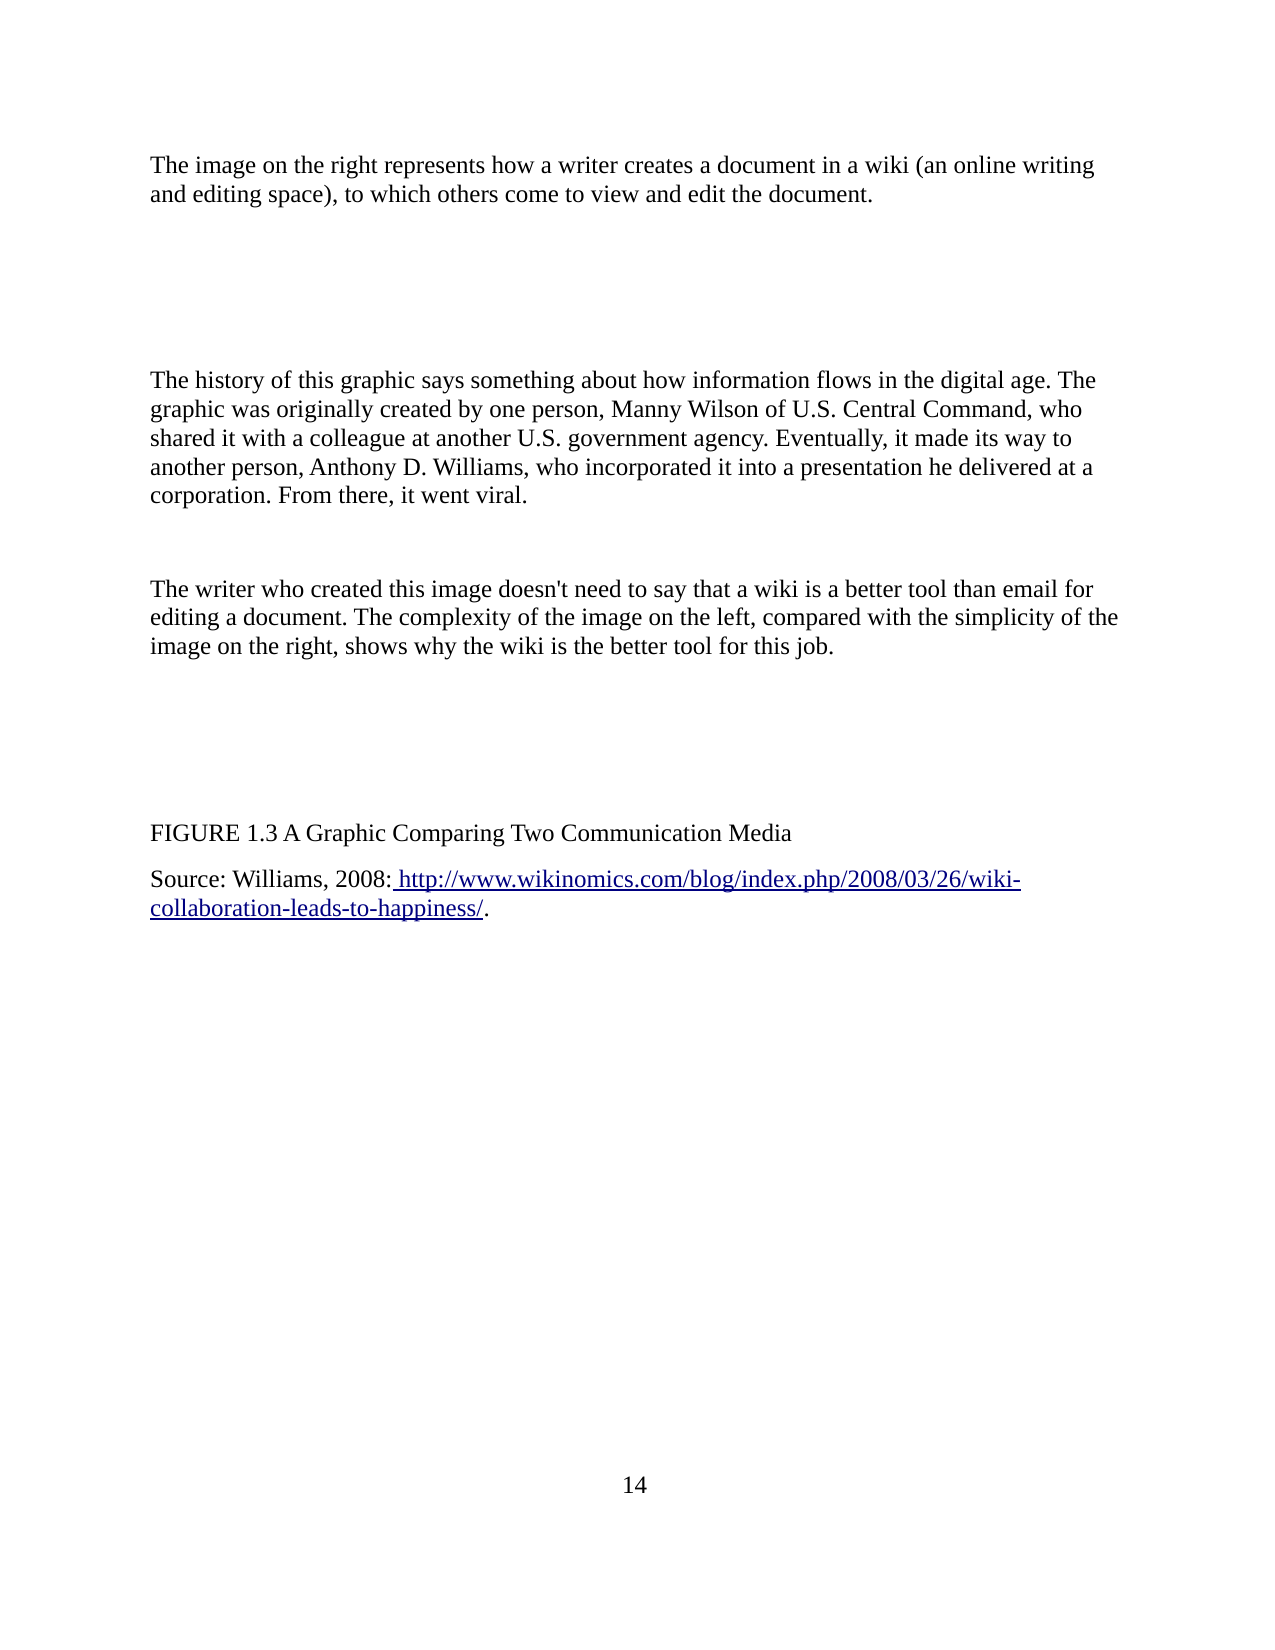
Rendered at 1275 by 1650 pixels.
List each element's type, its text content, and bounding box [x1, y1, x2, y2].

text The image on the right represents how a writer creates a document in a wiki (an online writing and editing space), to which others come to view and edit the document. [150, 150, 1125, 207]
text The writer who created this image doesn't need to say that a wiki is a better tool than email for editing a document. The complexity of the image on the left, compared with the simplicity of the image on the right, shows why the wiki is the better tool for this job. [150, 574, 1125, 660]
text The history of this graphic says something about how information flows in the digital age. The graphic was originally created by one per­son, Manny Wilson of U.S. Central Command, who shared it with a colleague at another U.S. govern­ment agency. Eventually, it made its way to another person, Anthony D. Williams, who incorporated it into a presentation he delivered at a cor­poration. From there, it went viral. [150, 365, 1125, 509]
text Source: Williams, 2008: http://www.wikinomics.com/blog/index.php/2008/03/26/wiki-collaboration-leads-to-happiness/. [150, 864, 1125, 922]
text FIGURE 1.3 A Graphic Comparing Two Communication Media [150, 818, 1125, 847]
